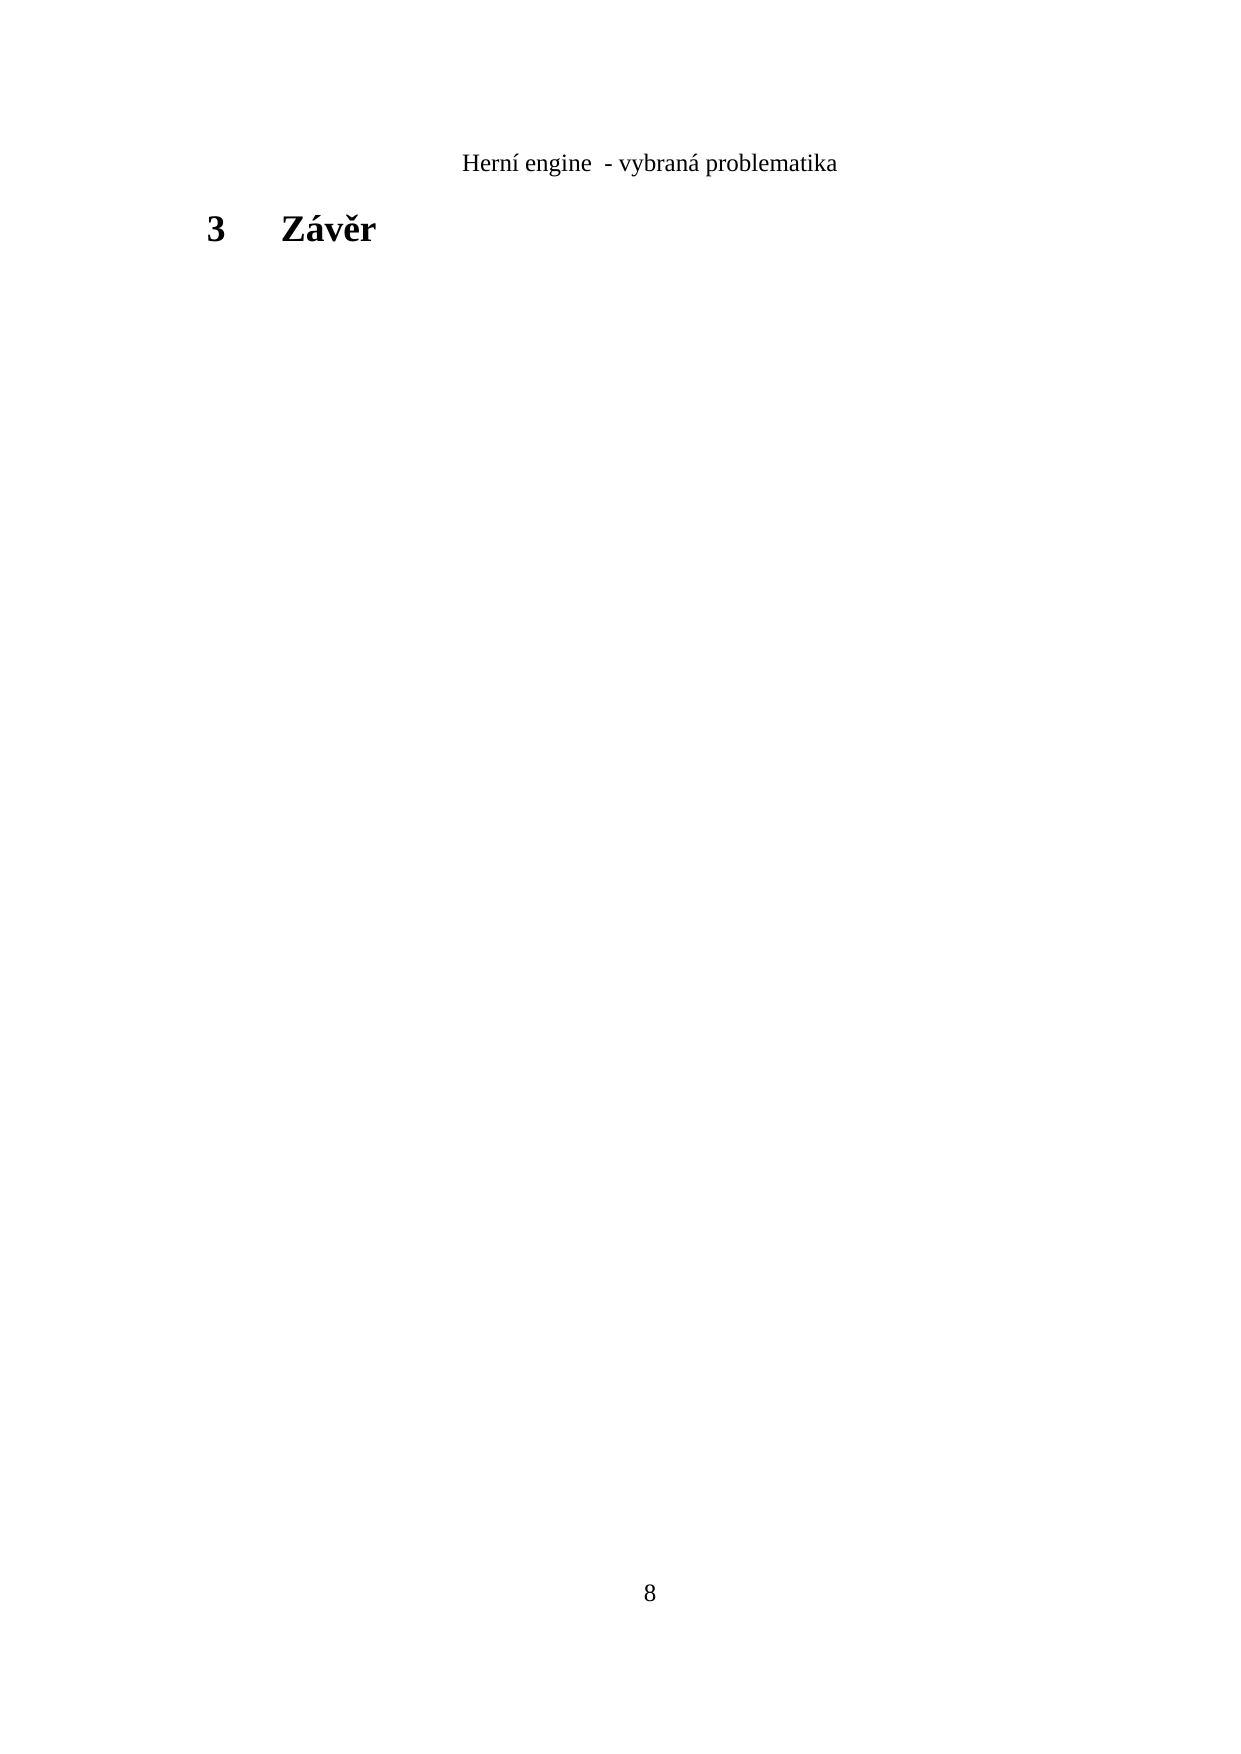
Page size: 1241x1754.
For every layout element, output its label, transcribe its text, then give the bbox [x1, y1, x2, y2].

subtitle Závěr [207, 207, 1093, 250]
